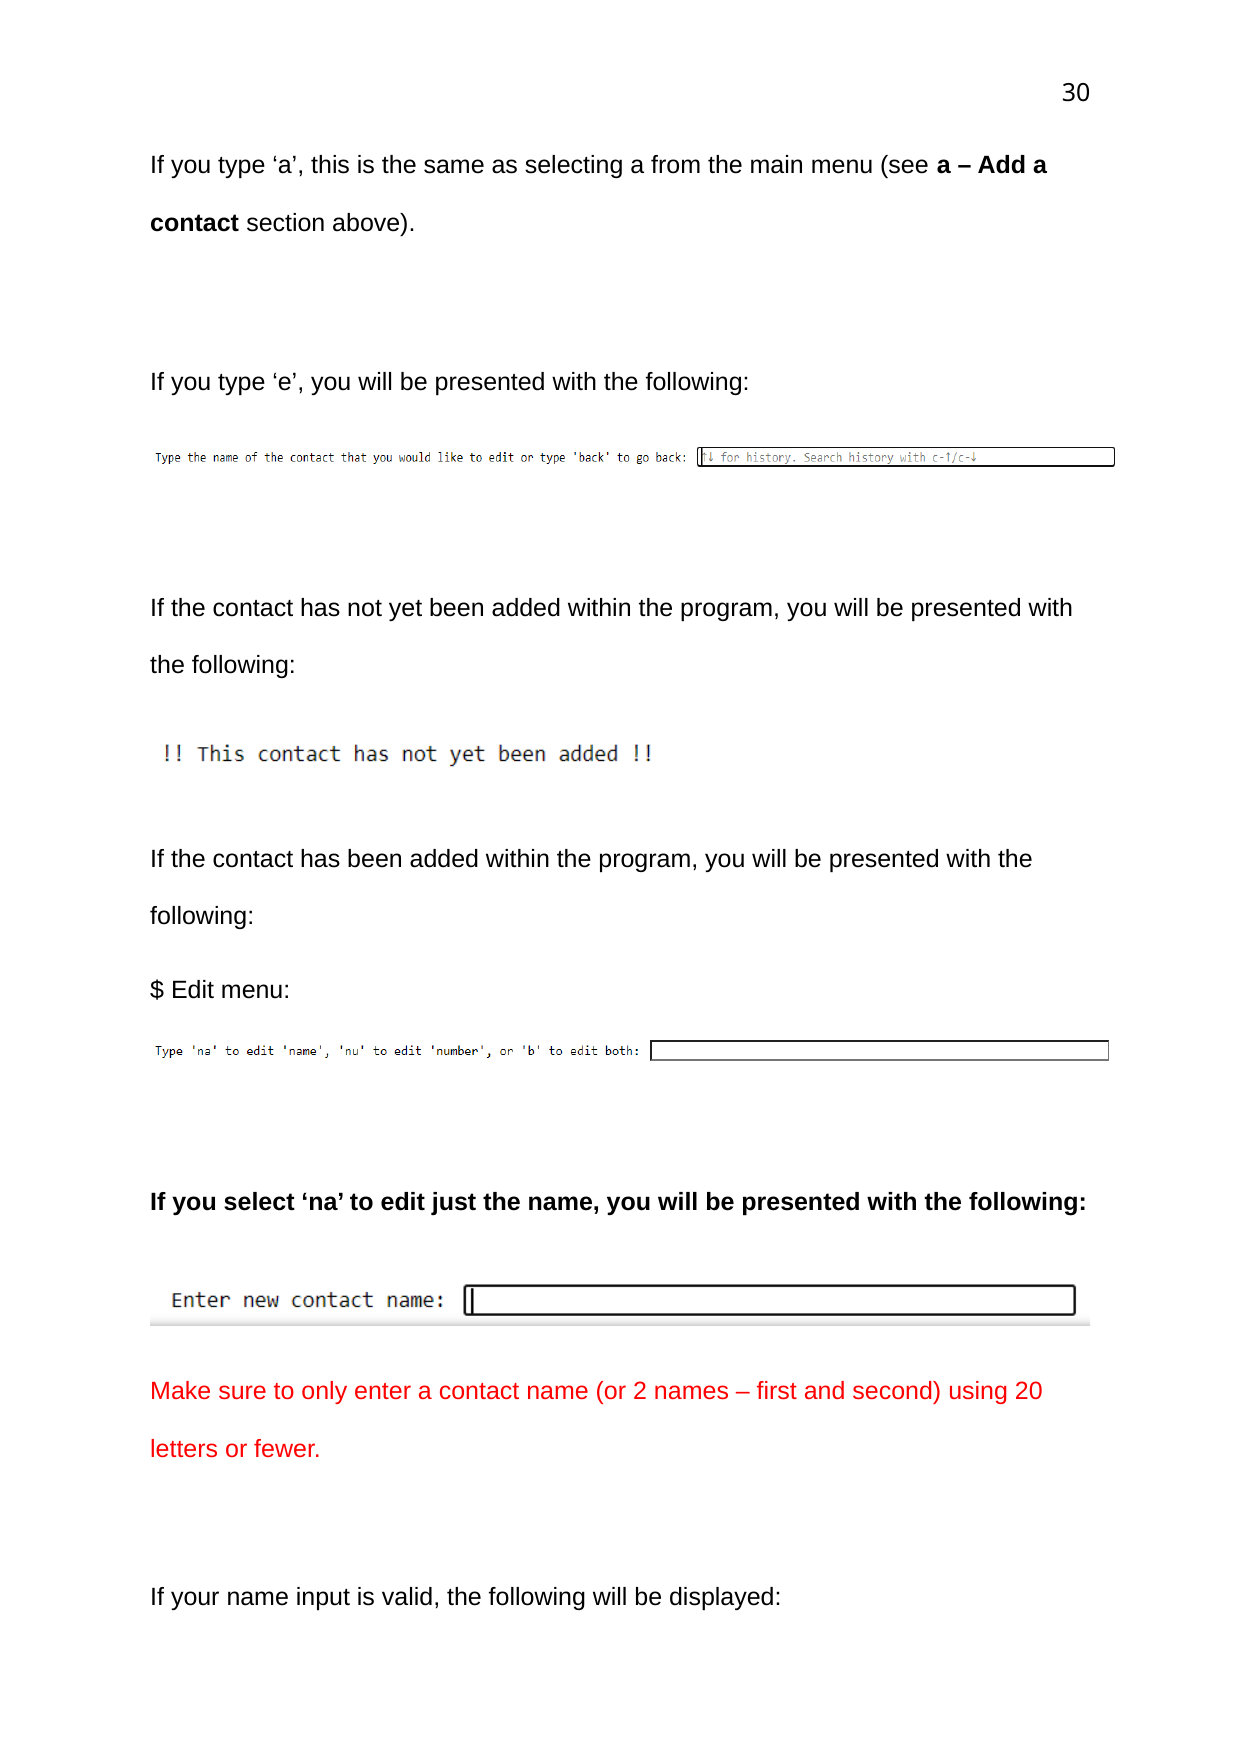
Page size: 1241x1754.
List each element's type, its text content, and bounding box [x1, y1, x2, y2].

text If the contact has not yet been added within the program, you will be presented with the following: [150, 593, 1090, 679]
text If you type ‘e’, you will be presented with the following: [150, 366, 1090, 395]
text If you select ‘na’ to edit just the name, you will be presented with the following: [150, 1187, 1090, 1216]
text $ Edit menu: [150, 976, 1090, 1038]
text If the contact has been added within the program, you will be presented with the following: [150, 844, 1090, 930]
text Make sure to only enter a contact name (or 2 names – first and second) using 20 letters or fewer. [150, 1376, 1090, 1462]
text If your name input is valid, the following will be displayed: [150, 1582, 1090, 1611]
text If you type ‘a’, this is the same as selecting a from the main menu (see a – Add a contact section above). [150, 150, 1090, 236]
